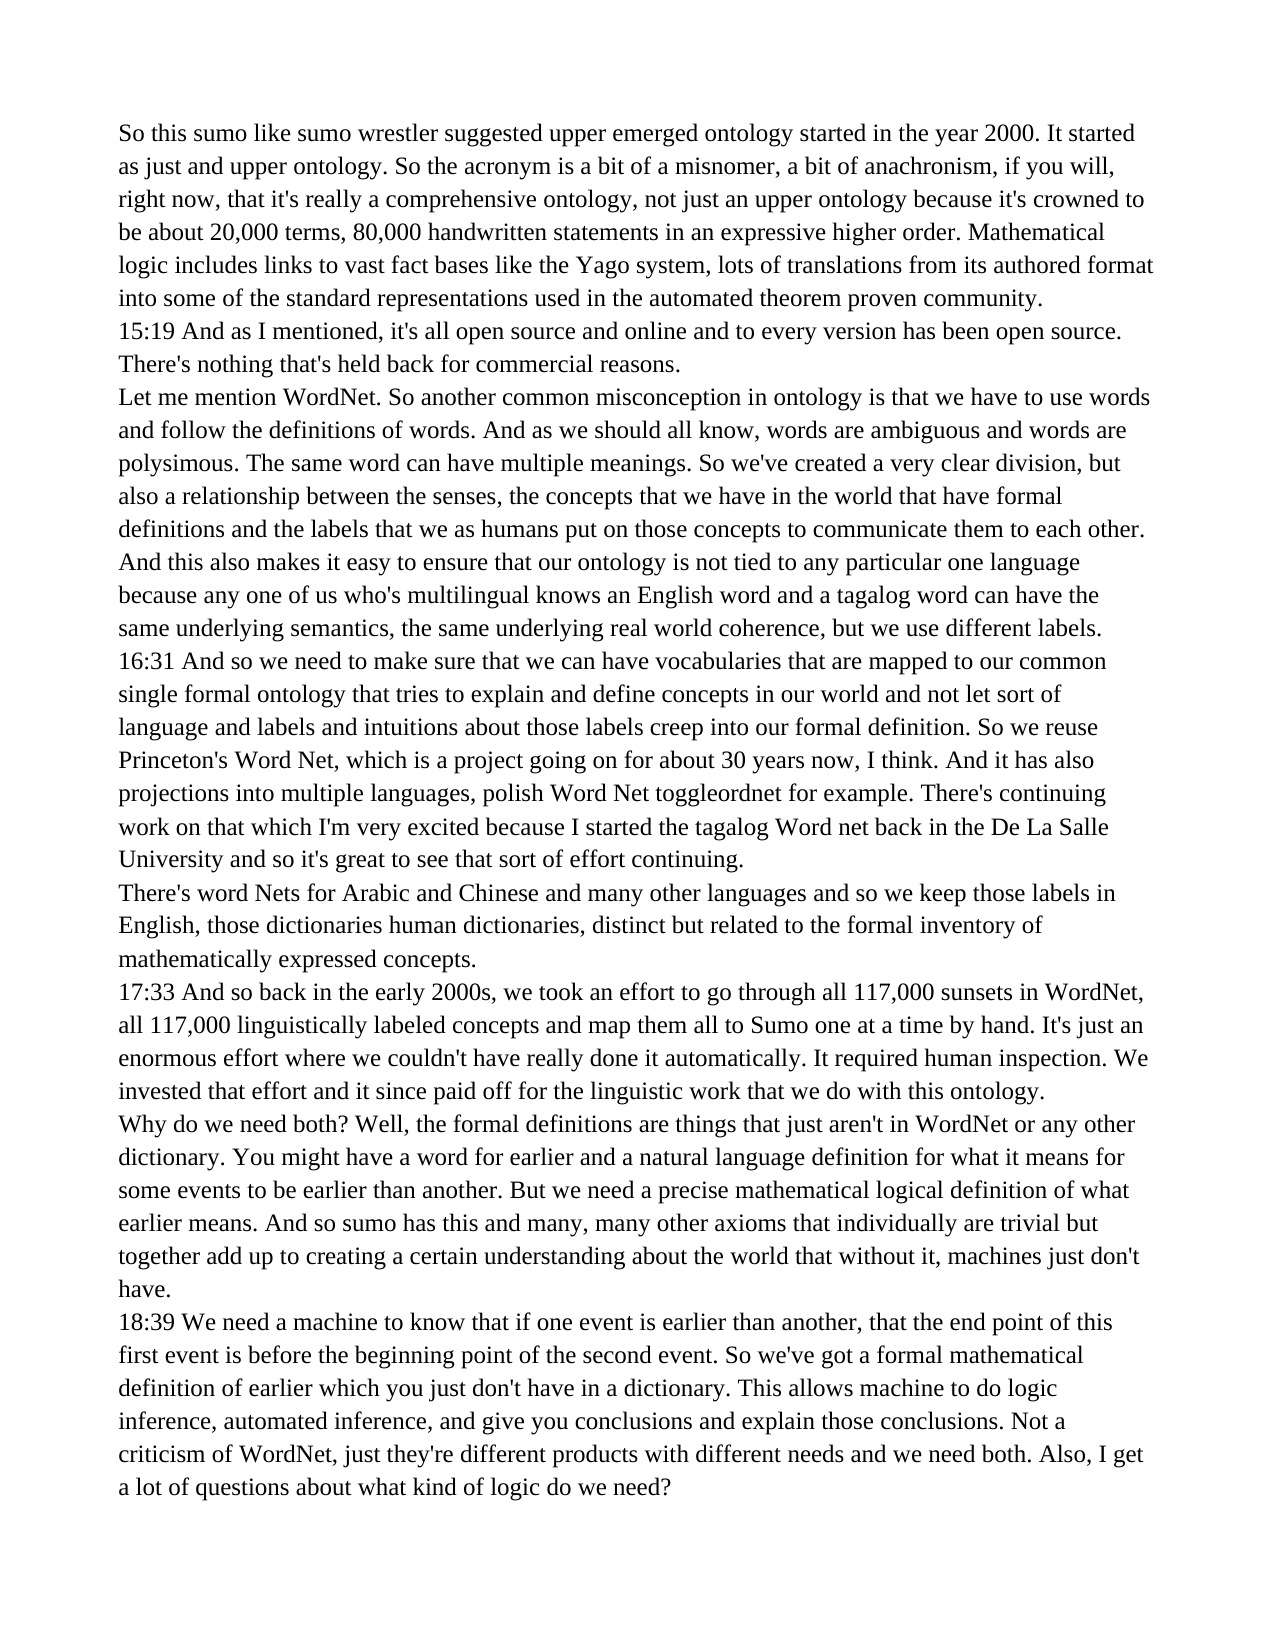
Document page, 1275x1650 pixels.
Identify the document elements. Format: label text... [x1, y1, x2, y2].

text 16:31 And so we need to make sure that we can have vocabularies that are mapped to our common single formal ontology that tries to explain and define concepts in our world and not let sort of language and labels and intuitions about those labels creep into our formal definition. So we reuse Princeton's Word Net, which is a project going on for about 30 years now, I think. And it has also projections into multiple languages, polish Word Net toggleordnet for example. There's continuing work on that which I'm very excited because I started the tagalog Word net back in the De La Salle University and so it's great to see that sort of effort continuing. [118, 646, 1157, 873]
text So this sumo like sumo wrestler suggested upper emerged ontology started in the year 2000. It started as just and upper ontology. So the acronym is a bit of a misnomer, a bit of anachronism, if you will, right now, that it's really a comprehensive ontology, not just an upper ontology because it's crowned to be about 20,000 terms, 80,000 handwritten statements in an expressive higher order. Mathematical logic includes links to vast fact bases like the Yago system, lots of translations from its authored format into some of the standard representations used in the automated theorem proven community. [118, 118, 1157, 312]
text Let me mention WordNet. So another common misconception in ontology is that we have to use words and follow the definitions of words. And as we should all know, words are ambiguous and words are polysimous. The same word can have multiple meanings. So we've created a very clear division, but also a relationship between the senses, the concepts that we have in the world that have formal definitions and the labels that we as humans put on those concepts to communicate them to each other. [118, 382, 1157, 543]
text There's word Nets for Arabic and Chinese and many other languages and so we keep those labels in English, those dictionaries human dictionaries, distinct but related to the formal inventory of mathematically expressed concepts. [118, 878, 1157, 972]
text There's nothing that's held back for commercial reasons. [118, 349, 1157, 378]
text And this also makes it easy to ensure that our ontology is not tied to any particular one language because any one of us who's multilingual knows an English word and a tagalog word can have the same underlying semantics, the same underlying real world coherence, but we use different labels. [118, 547, 1157, 642]
text Why do we need both? Well, the formal definitions are things that just aren't in WordNet or any other dictionary. You might have a word for earlier and a natural language definition for what it means for some events to be earlier than another. But we need a precise mathematical logical definition of what earlier means. And so sumo has this and many, many other axioms that individually are trivial but together add up to creating a certain understanding about the world that without it, machines just don't have. [118, 1109, 1157, 1303]
text 15:19 And as I mentioned, it's all open source and online and to every version has been open source. [118, 316, 1157, 345]
text 17:33 And so back in the early 2000s, we took an effort to go through all 117,000 sunsets in WordNet, all 117,000 linguistically labeled concepts and map them all to Sumo one at a time by hand. It's just an enormous effort where we couldn't have really done it automatically. It required human inspection. We invested that effort and it since paid off for the linguistic work that we do with this ontology. [118, 977, 1157, 1104]
text 18:39 We need a machine to know that if one event is earlier than another, that the end point of this first event is before the beginning point of the second event. So we've got a formal mathematical definition of earlier which you just don't have in a dictionary. This allows machine to do logic inference, automated inference, and give you conclusions and explain those conclusions. Not a criticism of WordNet, just they're different products with different needs and we need both. Also, I get a lot of questions about what kind of logic do we need? [118, 1307, 1157, 1501]
